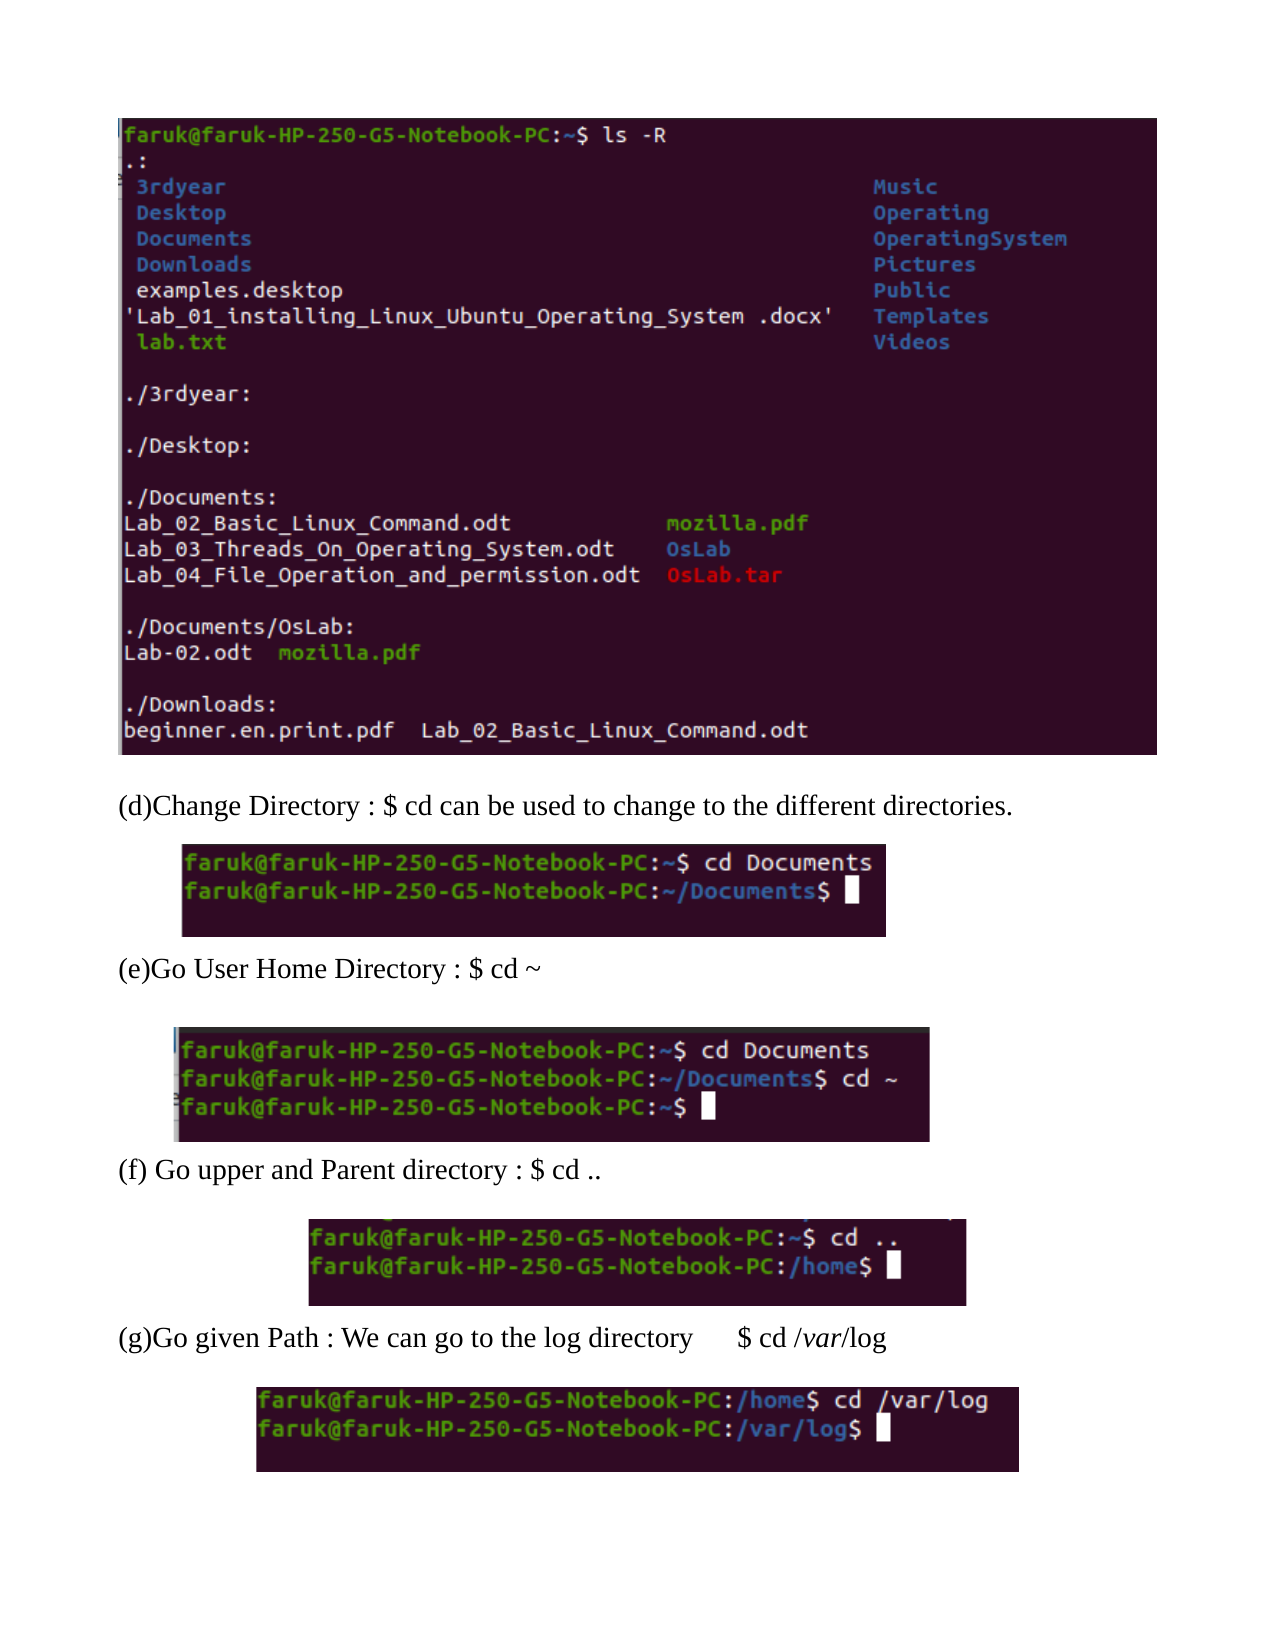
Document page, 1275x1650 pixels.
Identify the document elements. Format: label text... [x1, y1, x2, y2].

text (g)Go given Path : We can go to the log directory $ cd /var/log [118, 1320, 1157, 1353]
picture [181, 844, 886, 937]
picture [118, 118, 1157, 755]
picture [256, 1387, 1019, 1472]
text (e)Go User Home Directory : $ cd ~ [118, 951, 1157, 984]
picture [173, 1027, 930, 1142]
text (d)Change Directory : $ cd can be used to change to the different directories. [118, 788, 1157, 822]
text (f) Go upper and Parent directory : $ cd .. [118, 1152, 1157, 1186]
picture [308, 1219, 967, 1306]
